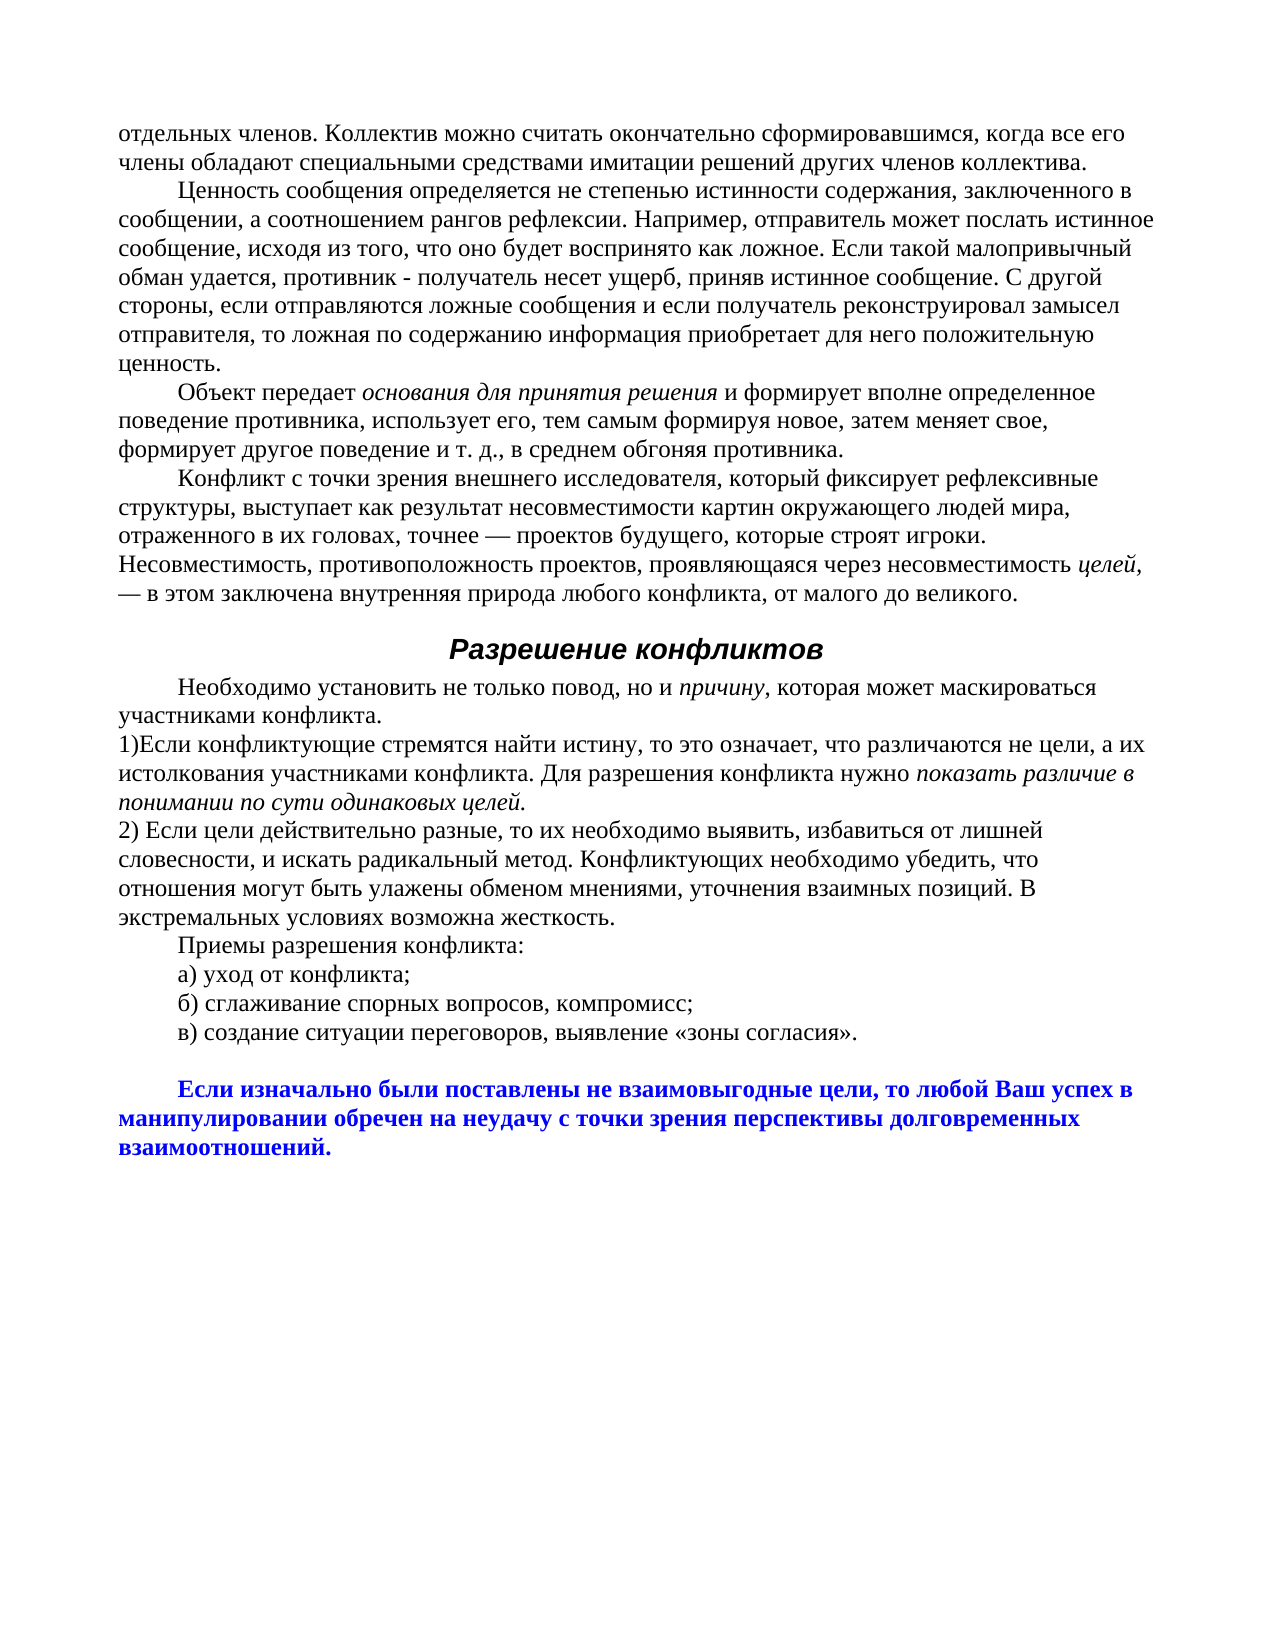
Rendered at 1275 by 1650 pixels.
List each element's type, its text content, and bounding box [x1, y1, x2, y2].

text 1)Если конфликтующие стремятся найти истину, то это означает, что различаются не цели, а их истолкования участниками конфликта. Для разрешения конфликта нужно показать различие в понимании по сути одинаковых целей. [118, 729, 1157, 815]
text Объект передает основания для принятия решения и формирует вполне определенное поведение противника, использует его, тем самым формируя новое, затем меняет свое, формирует другое поведение и т. д., в среднем обгоняя противника. [118, 377, 1157, 463]
text в) создание ситуации переговоров, выявление «зоны согласия». [118, 1017, 1157, 1045]
subtitle Разрешение конфликтов [118, 632, 1157, 665]
text 2) Если цели действительно разные, то их необходимо выявить, избавиться от лишней словесности, и искать радикальный метод. Конфликтующих необходимо убедить, что отношения могут быть улажены обменом мнениями, уточнения взаимных позиций. В экстремальных условиях возможна жесткость. [118, 815, 1157, 930]
text б) сглаживание спорных вопросов, компромисс; [118, 988, 1157, 1017]
text а) уход от конфликта; [118, 959, 1157, 988]
text Если изначально были поставлены не взаимовыгодные цели, то любой Ваш успех в манипулировании обречен на неудачу с точки зрения перспективы долговременных взаимоотношений. [118, 1074, 1157, 1160]
text Необходимо установить не только повод, но и причину, которая может маскироваться участниками конфликта. [118, 672, 1157, 729]
text Конфликт с точки зрения внешнего исследователя, который фиксирует рефлексивные структуры, выступает как результат несовместимости картин окружающего людей мира, отраженного в их головах, точнее — проектов будущего, которые строят игроки. Несовместимость, противоположность проектов, проявляющаяся через несовместимость целей, — в этом заключена внутренняя природа любого конфликта, от малого до великого. [118, 463, 1157, 607]
text отдельных членов. Коллектив можно считать окончательно сформировавшимся, когда все его члены обладают специальными средствами имитации решений других членов коллектива. [118, 118, 1157, 176]
text Ценность сообщения определяется не степенью истинности содержания, заключенного в сообщении, а соотношением рангов рефлексии. Например, отправитель может послать истинное сообщение, исходя из того, что оно будет воспринято как ложное. Если такой малопривычный обман удается, противник - получатель несет ущерб, приняв истинное сообщение. С другой стороны, если отправляются ложные сообщения и если получатель реконструировал замысел отправителя, то ложная по содержанию информация приобретает для него положительную ценность. [118, 176, 1157, 377]
text Приемы разрешения конфликта: [118, 930, 1157, 959]
